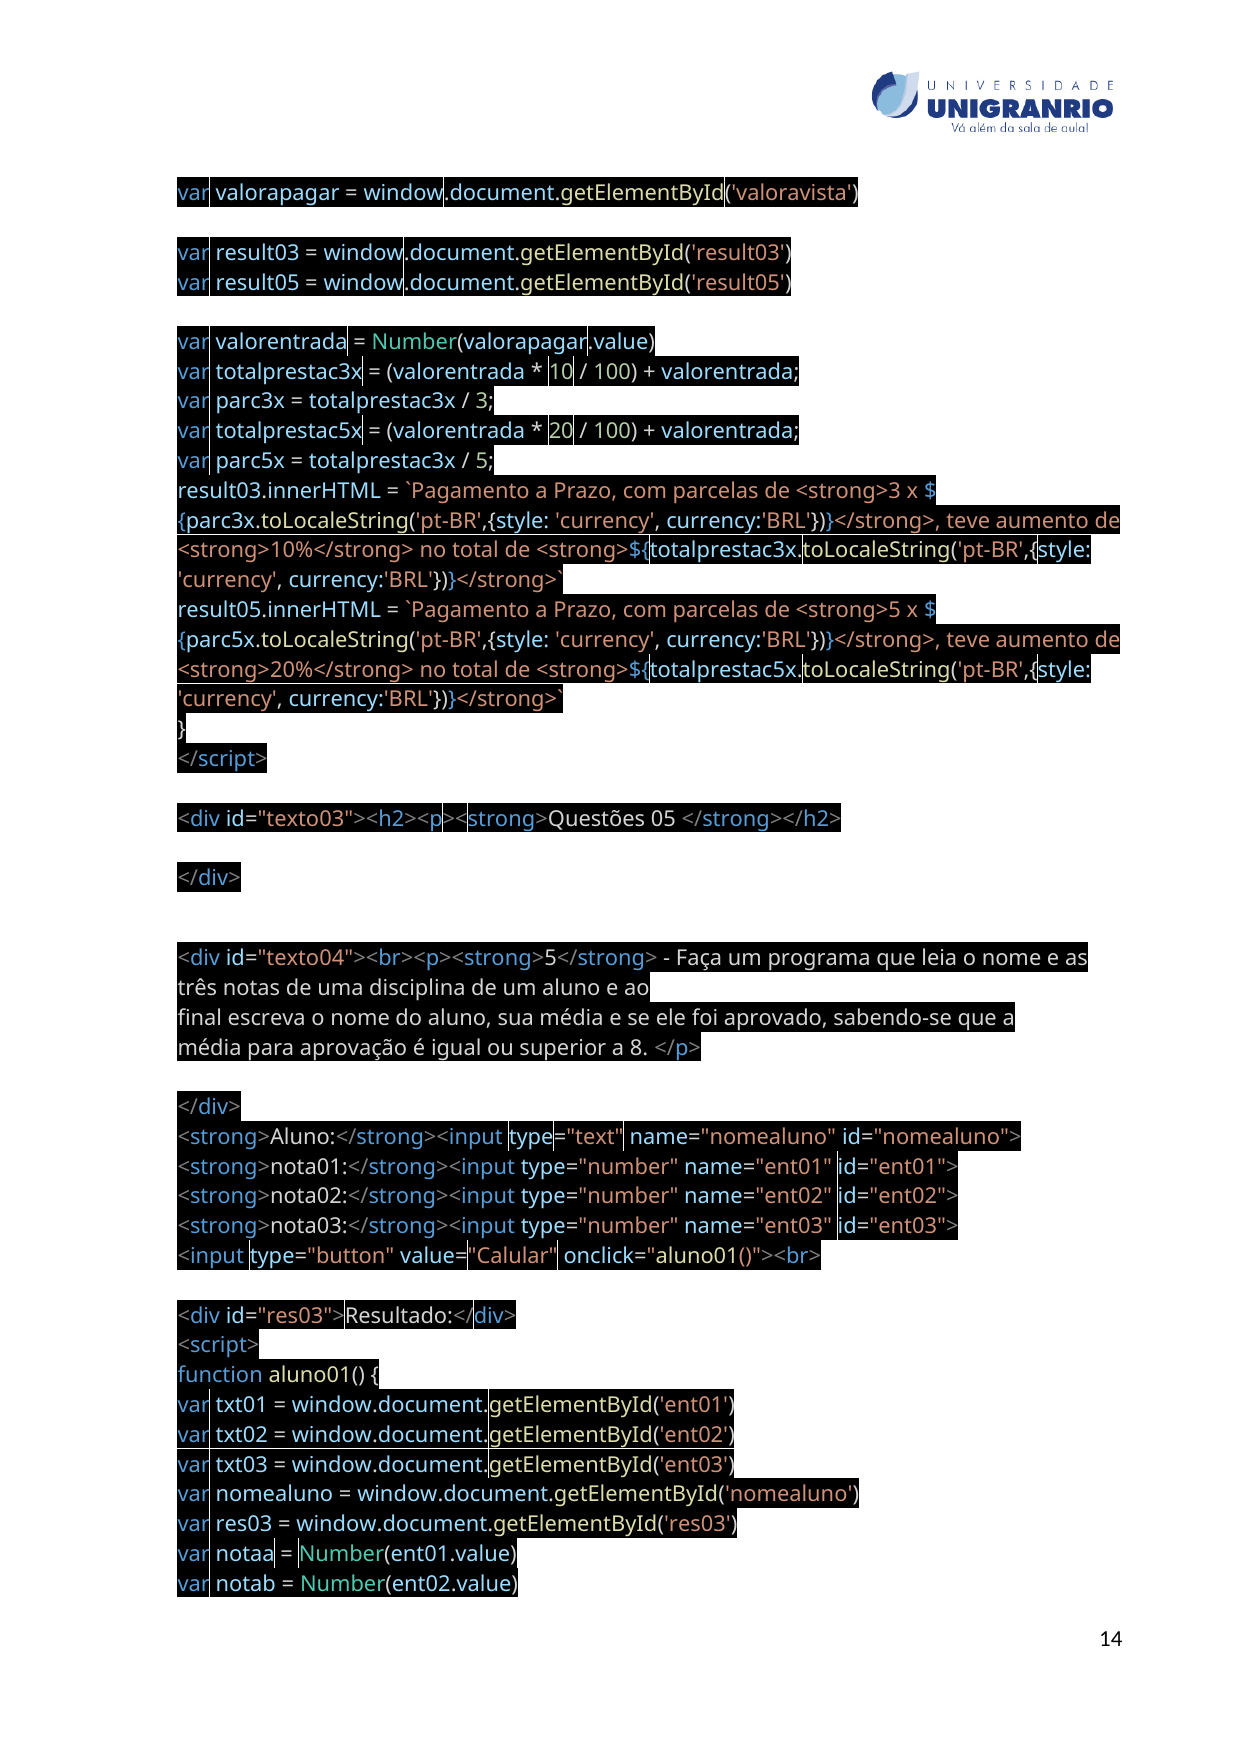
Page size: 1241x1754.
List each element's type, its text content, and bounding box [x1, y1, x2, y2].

text <strong>nota01:</strong><input type="number" name="ent01" id="ent01"> [177, 1151, 1122, 1181]
text <div id="res03">Resultado:</div> [177, 1299, 1122, 1329]
text } [177, 713, 1122, 743]
text <div id="texto03"><h2><p><strong>Questões 05 </strong></h2> [177, 802, 1122, 832]
text <strong>Aluno:</strong><input type="text" name="nomealuno" id="nomealuno"> [177, 1121, 1122, 1151]
text var result03 = window.document.getElementById('result03') [177, 237, 1122, 266]
text var parc3x = totalprestac3x / 3; [177, 386, 1122, 415]
text var result05 = window.document.getElementById('result05') [177, 266, 1122, 296]
text <strong>nota03:</strong><input type="number" name="ent03" id="ent03"> [177, 1210, 1122, 1240]
text var notaa = Number(ent01.value) [177, 1538, 1122, 1568]
text var txt03 = window.document.getElementById('ent03') [177, 1448, 1122, 1478]
text var totalprestac5x = (valorentrada * 20 / 100) + valorentrada; [177, 415, 1122, 445]
text result03.innerHTML = `Pagamento a Prazo, com parcelas de <strong>3 x ${parc3x.toLocaleString('pt-BR',{style: 'currency', currency:'BRL'})}</strong>, teve aumento de <strong>10%</strong> no total de <strong>${totalprestac3x.toLocaleString('pt-BR',{style: 'currency', currency:'BRL'})}</strong>` [177, 475, 1122, 594]
text result05.innerHTML = `Pagamento a Prazo, com parcelas de <strong>5 x ${parc5x.toLocaleString('pt-BR',{style: 'currency', currency:'BRL'})}</strong>, teve aumento de <strong>20%</strong> no total de <strong>${totalprestac5x.toLocaleString('pt-BR',{style: 'currency', currency:'BRL'})}</strong>` [177, 594, 1122, 713]
text </div> [177, 1091, 1122, 1121]
text var parc5x = totalprestac3x / 5; [177, 445, 1122, 475]
text final escreva o nome do aluno, sua média e se ele foi aprovado, sabendo-se que a [177, 1002, 1122, 1032]
text </div> [177, 862, 1122, 892]
text <script> [177, 1329, 1122, 1359]
text var valorentrada = Number(valorapagar.value) [177, 326, 1122, 356]
text var res03 = window.document.getElementById('res03') [177, 1508, 1122, 1538]
text <strong>nota02:</strong><input type="number" name="ent02" id="ent02"> [177, 1181, 1122, 1210]
text var txt02 = window.document.getElementById('ent02') [177, 1419, 1122, 1448]
text <input type="button" value="Calular" onclick="aluno01()"><br> [177, 1240, 1122, 1270]
text var valorapagar = window.document.getElementById('valoravista') [177, 177, 1122, 207]
text </script> [177, 743, 1122, 773]
text function aluno01() { [177, 1359, 1122, 1389]
text média para aprovação é igual ou superior a 8. </p> [177, 1032, 1122, 1061]
text var totalprestac3x = (valorentrada * 10 / 100) + valorentrada; [177, 356, 1122, 386]
text var txt01 = window.document.getElementById('ent01') [177, 1389, 1122, 1419]
text var notab = Number(ent02.value) [177, 1568, 1122, 1597]
text var nomealuno = window.document.getElementById('nomealuno') [177, 1478, 1122, 1508]
text <div id="texto04"><br><p><strong>5</strong> - Faça um programa que leia o nome e as três notas de uma disciplina de um aluno e ao [177, 942, 1122, 1002]
picture [871, 69, 1123, 137]
